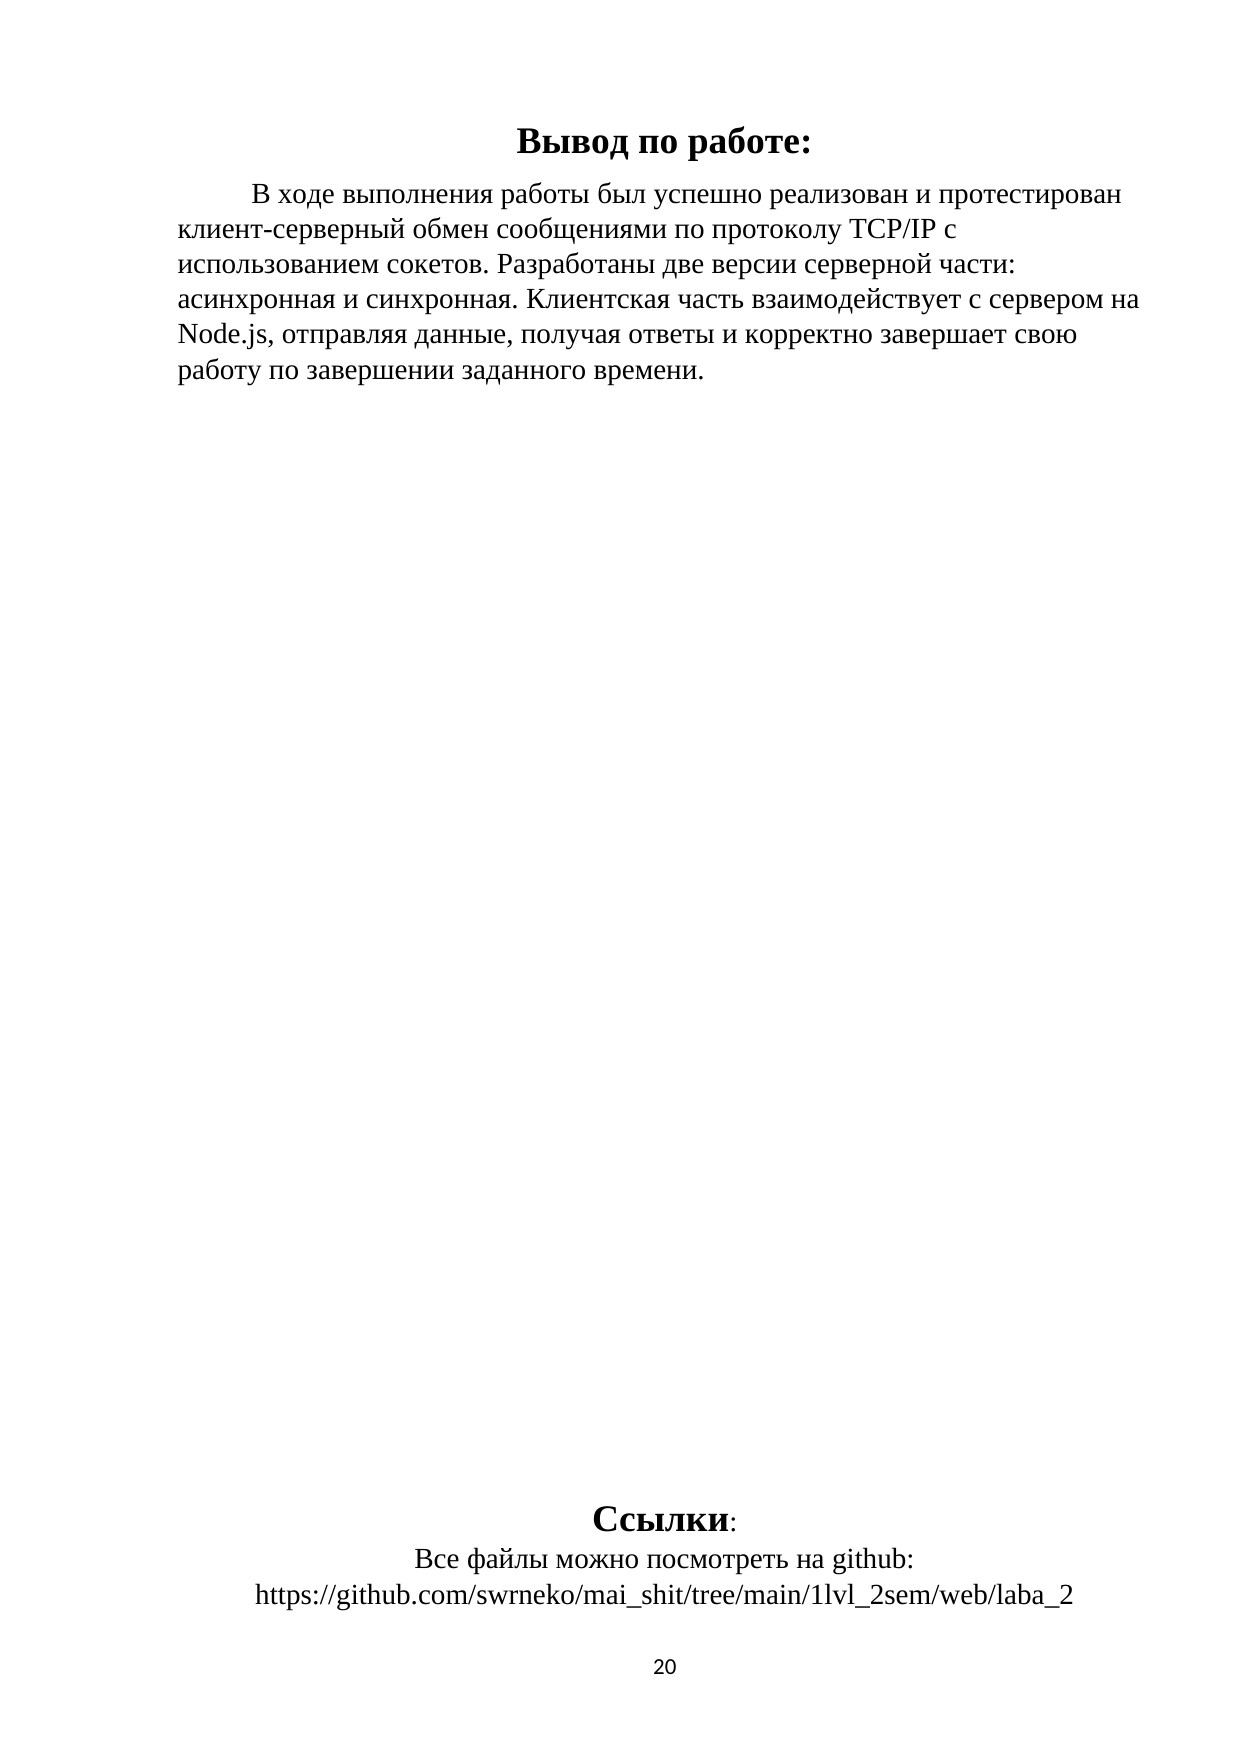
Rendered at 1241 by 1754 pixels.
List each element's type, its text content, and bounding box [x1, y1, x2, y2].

text Ссылки: Все файлы можно посмотреть на github: https://github.com/swrneko/mai_shit/tree/main/1lvl_2sem/web/laba_2 [177, 1497, 1152, 1610]
text В ходе выполнения работы был успешно реализован и протестирован клиент-серверный обмен сообщениями по протоколу TCP/IP с использованием сокетов. Разработаны две версии серверной части: асинхронная и синхронная. Клиентская часть взаимодействует с сервером на Node.js, отправляя данные, получая ответы и корректно завершает свою работу по завершении заданного времени. [177, 176, 1152, 385]
text Вывод по работе: [177, 118, 1152, 161]
